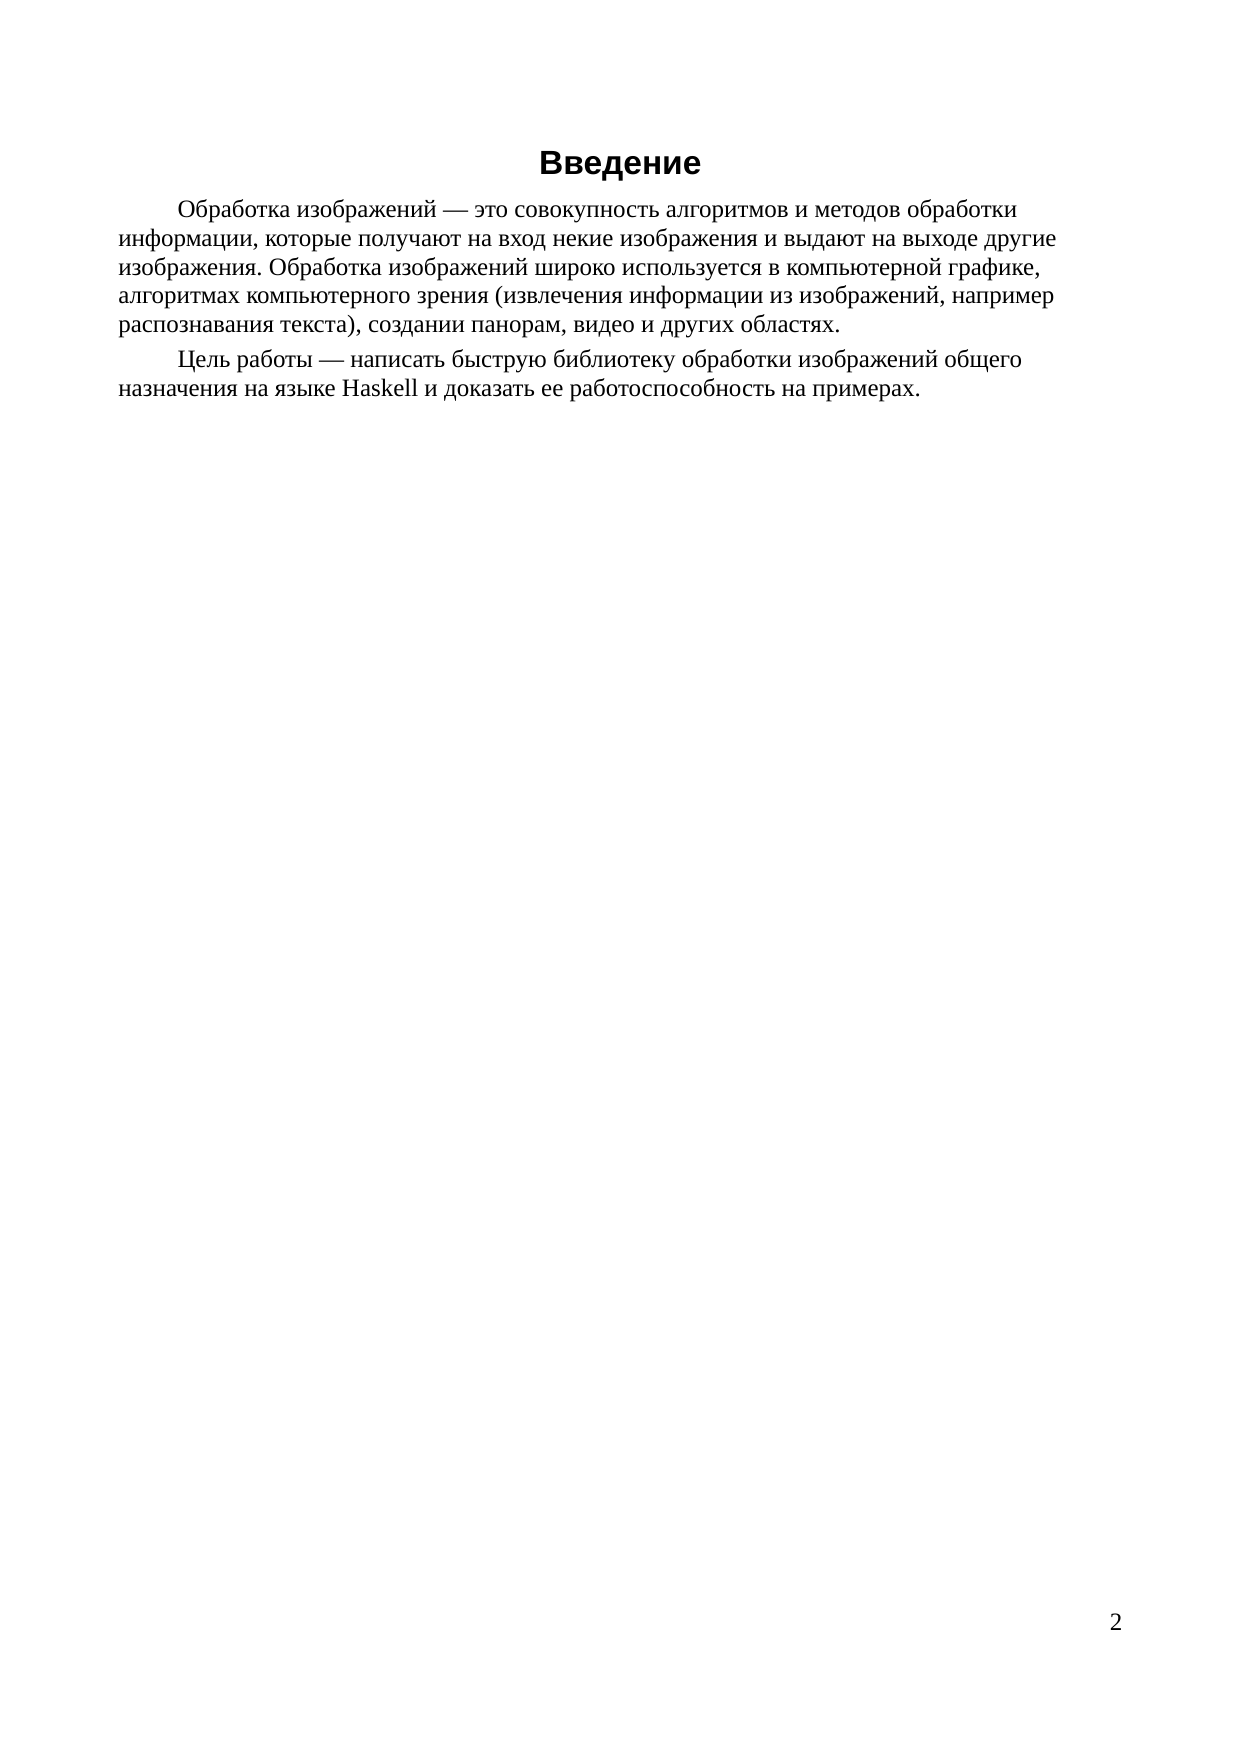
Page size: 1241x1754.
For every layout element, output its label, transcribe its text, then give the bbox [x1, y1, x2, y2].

subtitle Введение [118, 143, 1122, 182]
text Обработка изображений — это совокупность алгоритмов и методов обработки информации, которые получают на вход некие изображения и выдают на выходе другие изображения. Обработка изображений широко используется в компьютерной графике, алгоритмах компьютерного зрения (извлечения информации из изображений, например распознавания текста), создании панорам, видео и других областях. [118, 194, 1122, 338]
text Цель работы — написать быструю библиотеку обработки изображений общего назначения на языке Haskell и доказать ее работоспособность на примерах. [118, 344, 1122, 402]
